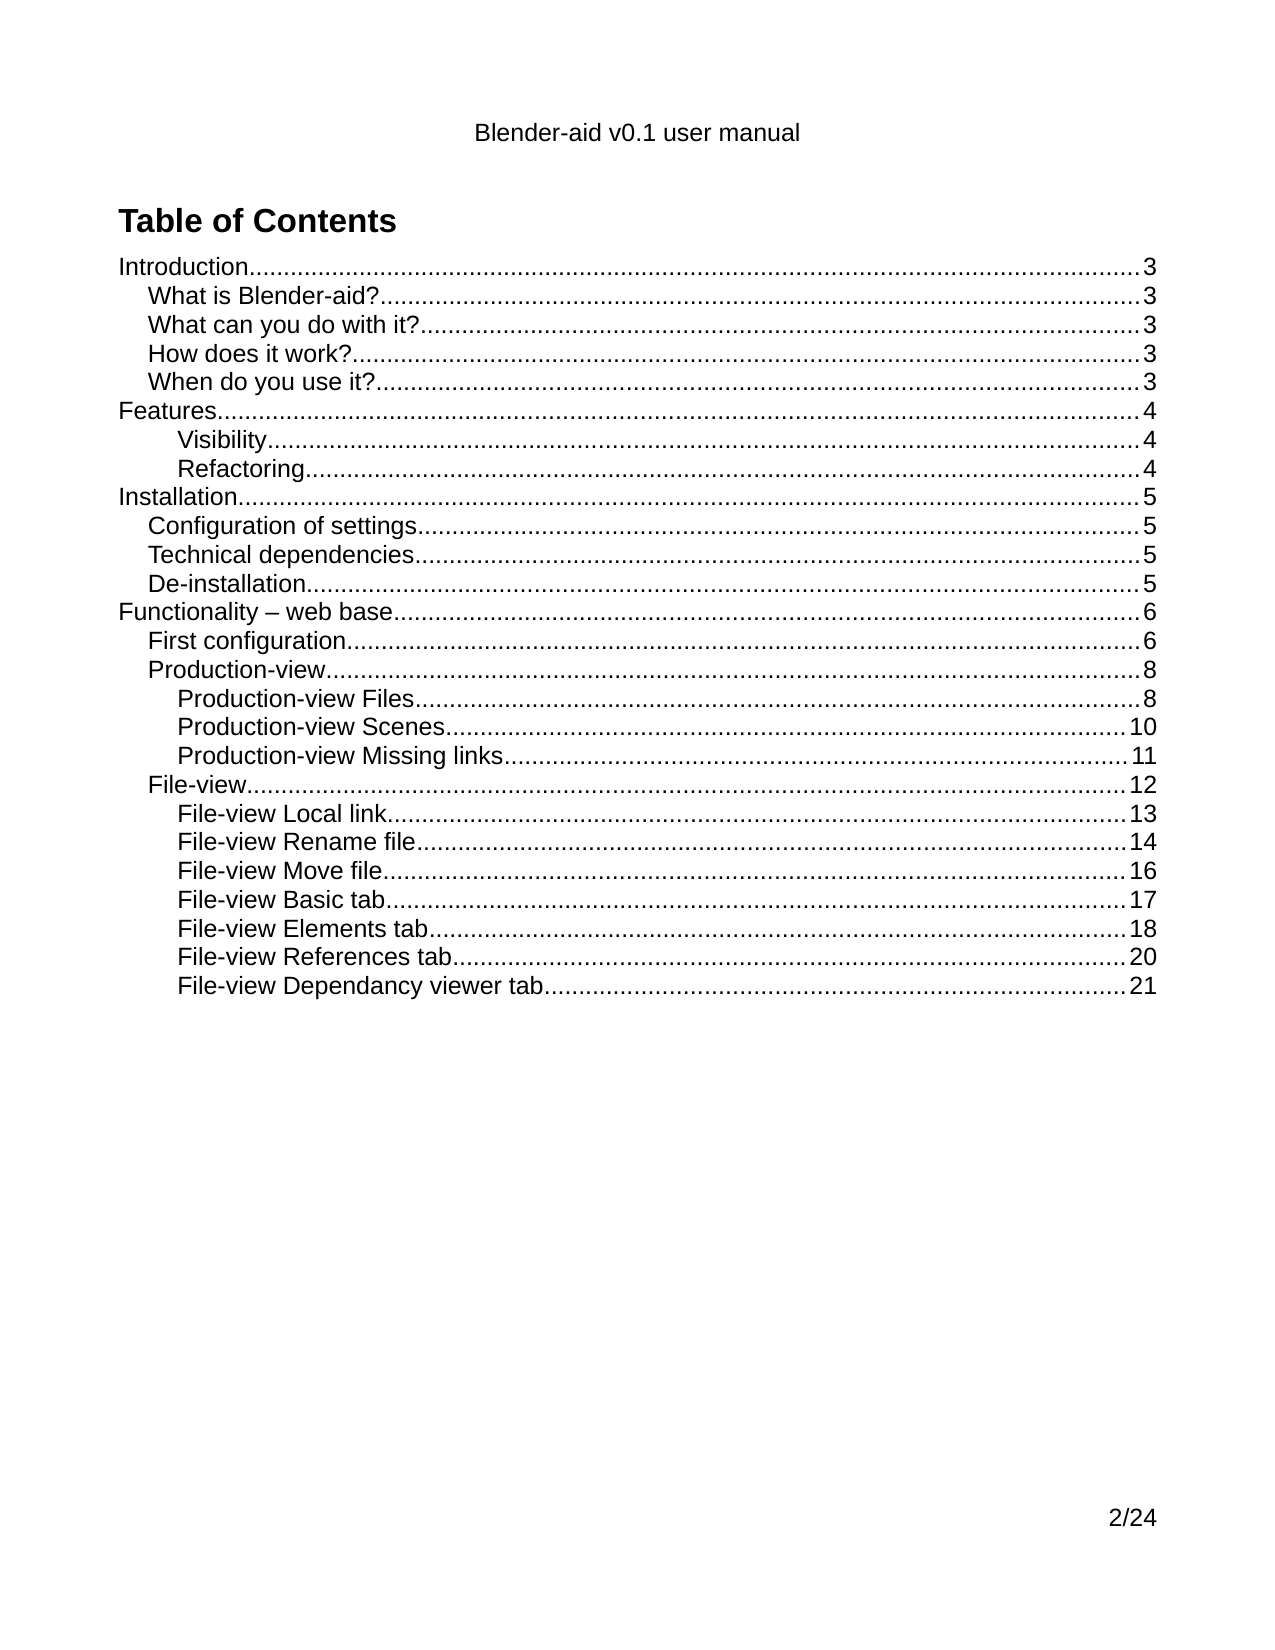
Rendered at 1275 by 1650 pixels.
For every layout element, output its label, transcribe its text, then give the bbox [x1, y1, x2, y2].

text File-view Elements tab 18 [177, 913, 1157, 942]
text First configuration 6 [148, 626, 1157, 655]
text Installation 5 [118, 482, 1157, 511]
text Production-view Scenes 10 [177, 712, 1157, 741]
text Introduction 3 [118, 252, 1157, 281]
text File-view Basic tab 17 [177, 885, 1157, 913]
text What can you do with it? 3 [148, 310, 1157, 338]
text De-installation 5 [148, 568, 1157, 597]
text Production-view Missing links 11 [177, 741, 1157, 770]
text File-view 12 [148, 770, 1157, 798]
text Configuration of settings 5 [148, 511, 1157, 540]
text File-view Dependancy viewer tab 21 [177, 971, 1157, 1000]
text How does it work? 3 [148, 338, 1157, 367]
text File-view References tab 20 [177, 942, 1157, 971]
text Visibility 4 [177, 425, 1157, 453]
text Functionality – web base 6 [118, 597, 1157, 626]
text Features 4 [118, 396, 1157, 425]
text File-view Move file 16 [177, 856, 1157, 885]
text File-view Rename file 14 [177, 827, 1157, 856]
text File-view Local link 13 [177, 798, 1157, 827]
text Production-view Files 8 [177, 683, 1157, 712]
text Production-view 8 [148, 655, 1157, 683]
text Technical dependencies 5 [148, 540, 1157, 568]
text Refactoring 4 [177, 453, 1157, 482]
text What is Blender-aid? 3 [148, 281, 1157, 310]
subtitle Table of Contents [118, 201, 1157, 240]
text When do you use it? 3 [148, 367, 1157, 396]
